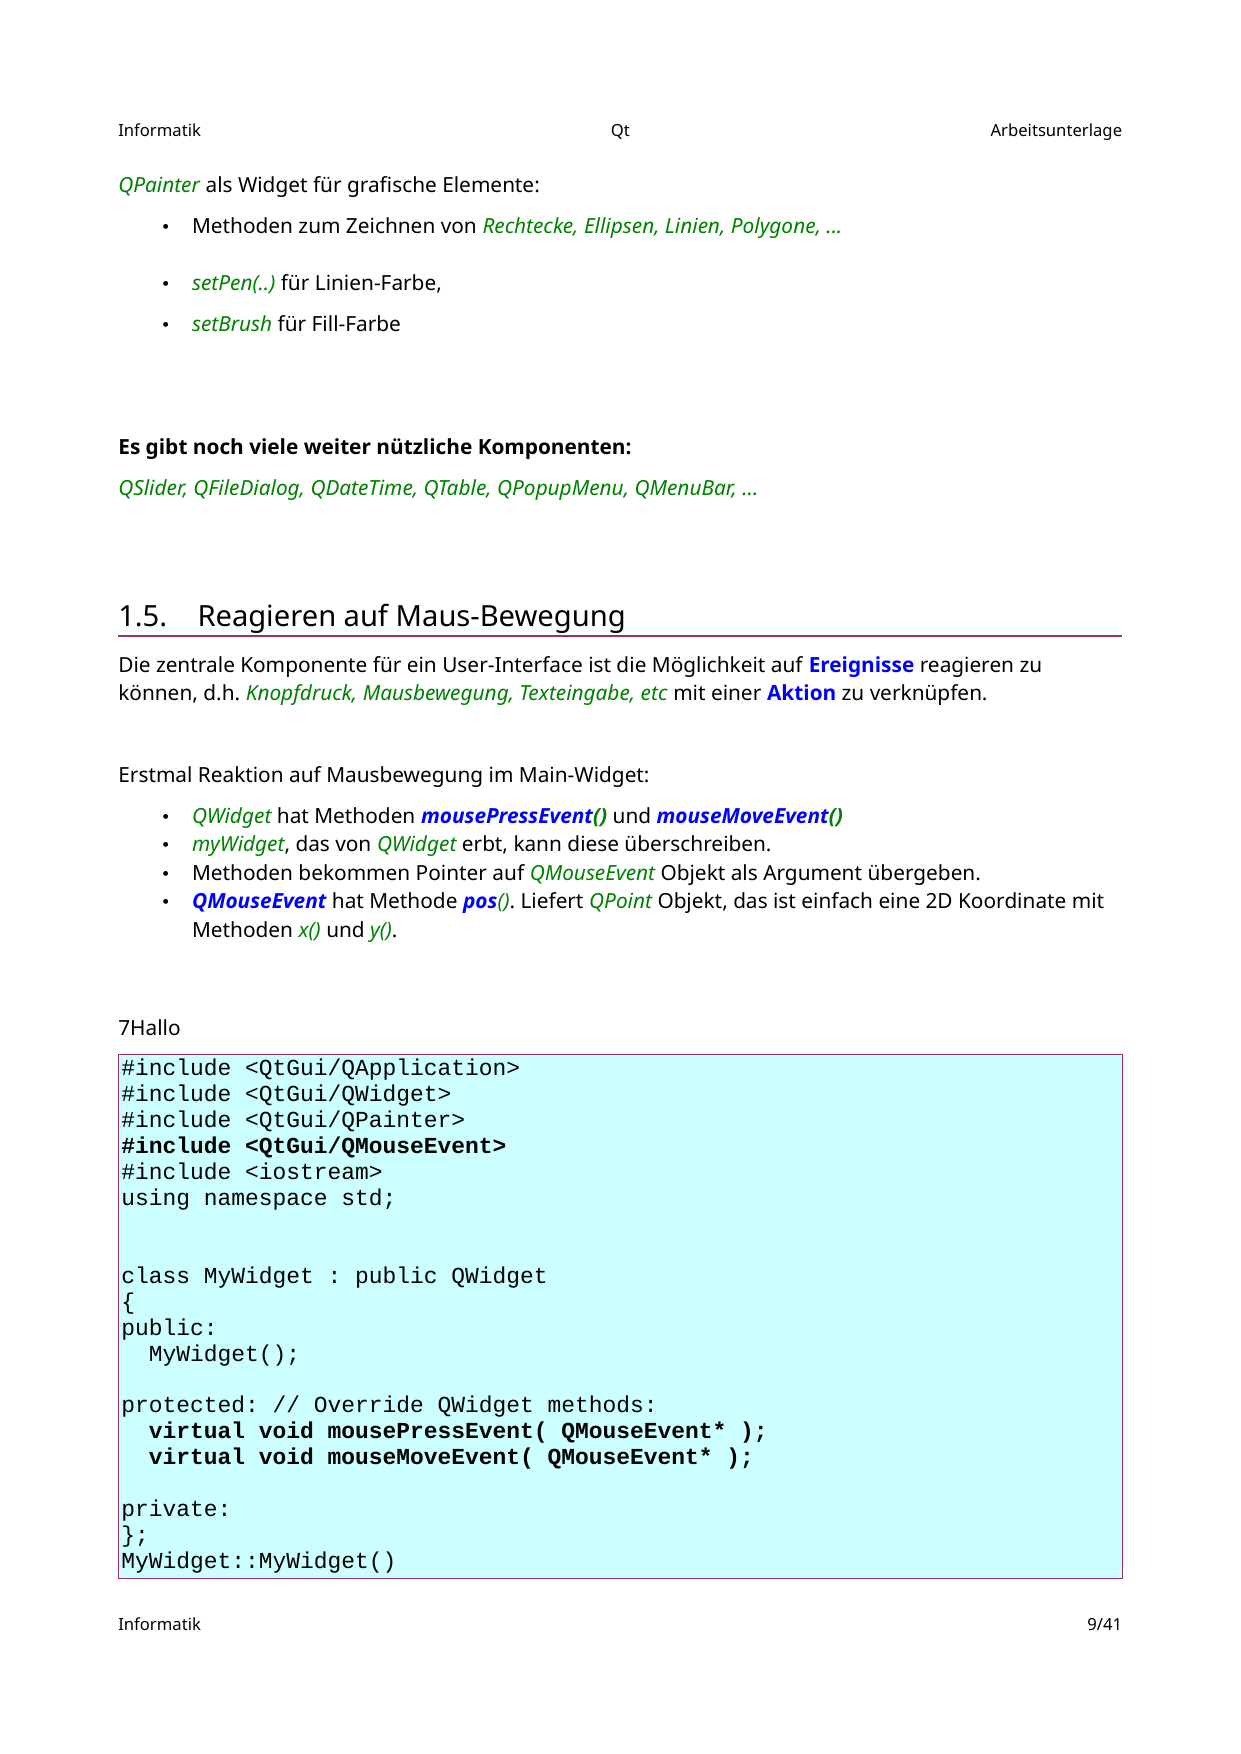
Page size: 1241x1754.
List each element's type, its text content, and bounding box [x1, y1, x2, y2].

list Methoden zum Zeichnen von Rechtecke, Ellipsen, Linien, Polygone, ... [162, 211, 1122, 240]
text 7Hallo [118, 1013, 1122, 1041]
text #include <iostream> [119, 1157, 1122, 1183]
text protected: // Override QWidget methods: [119, 1391, 1122, 1417]
text Erstmal Reaktion auf Mausbewegung im Main-Widget: [118, 760, 1122, 789]
text virtual void mouseMoveEvent( QMouseEvent* ); [119, 1443, 1122, 1469]
list Methoden bekommen Pointer auf QMouseEvent Objekt als Argument übergeben. [162, 858, 1122, 886]
text MyWidget(); [119, 1339, 1122, 1365]
list setPen(..) für Linien-Farbe, [162, 268, 1122, 297]
text #include <QtGui/QWidget> [119, 1079, 1122, 1106]
text #include <QtGui/QApplication> [119, 1055, 1122, 1079]
text MyWidget::MyWidget() [119, 1546, 1122, 1578]
text using namespace std; [119, 1183, 1122, 1209]
text public: [119, 1313, 1122, 1339]
list QMouseEvent hat Methode pos(). Liefert QPoint Objekt, das ist einfach eine 2D Koordinate mit Methoden x() und y(). [162, 886, 1122, 943]
text }; [119, 1521, 1122, 1546]
list myWidget, das von QWidget erbt, kann diese überschreiben. [162, 829, 1122, 858]
subtitle Reagieren auf Maus-Bewegung [118, 596, 1122, 635]
text QPainter als Widget für grafische Elemente: [118, 170, 1122, 199]
list QWidget hat Methoden mousePressEvent() und mouseMoveEvent() [162, 801, 1122, 829]
text class MyWidget : public QWidget [119, 1261, 1122, 1287]
text private: [119, 1494, 1122, 1521]
text Die zentrale Komponente für ein User-Interface ist die Möglichkeit auf Ereignisse reagieren zu können, d.h. Knopfdruck, Mausbewegung, Texteingabe, etc mit einer Aktion zu verknüpfen. [118, 650, 1122, 707]
text virtual void mousePressEvent( QMouseEvent* ); [119, 1417, 1122, 1443]
text QSlider, QFileDialog, QDateTime, QTable, QPopupMenu, QMenuBar, ... [118, 473, 1122, 501]
text { [119, 1287, 1122, 1313]
text #include <QtGui/QPainter> [119, 1106, 1122, 1131]
list setBrush für Fill-Farbe [162, 309, 1122, 337]
text Es gibt noch viele weiter nützliche Komponenten: [118, 432, 1122, 460]
text #include <QtGui/QMouseEvent> [119, 1131, 1122, 1157]
